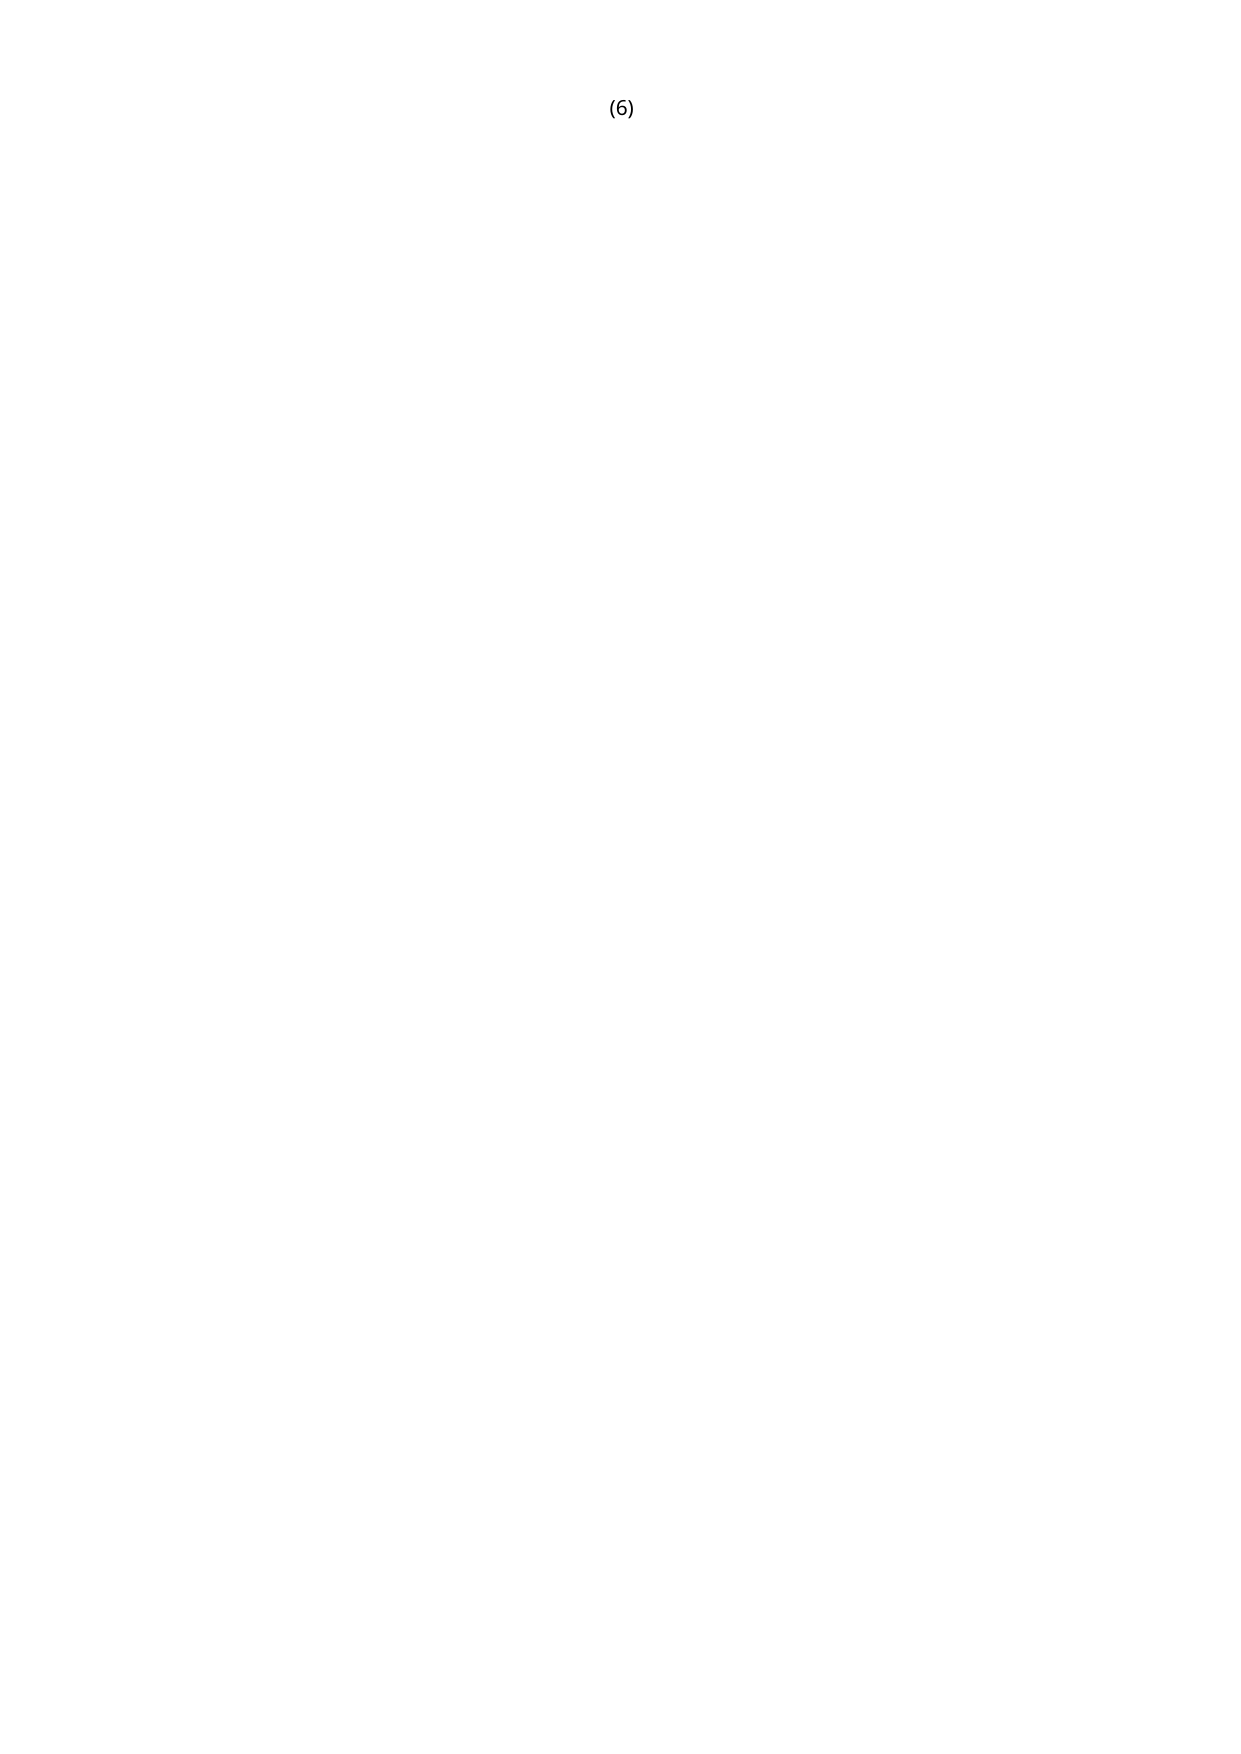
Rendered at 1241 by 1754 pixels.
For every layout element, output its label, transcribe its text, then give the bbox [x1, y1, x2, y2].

text (6) [260, 93, 983, 122]
